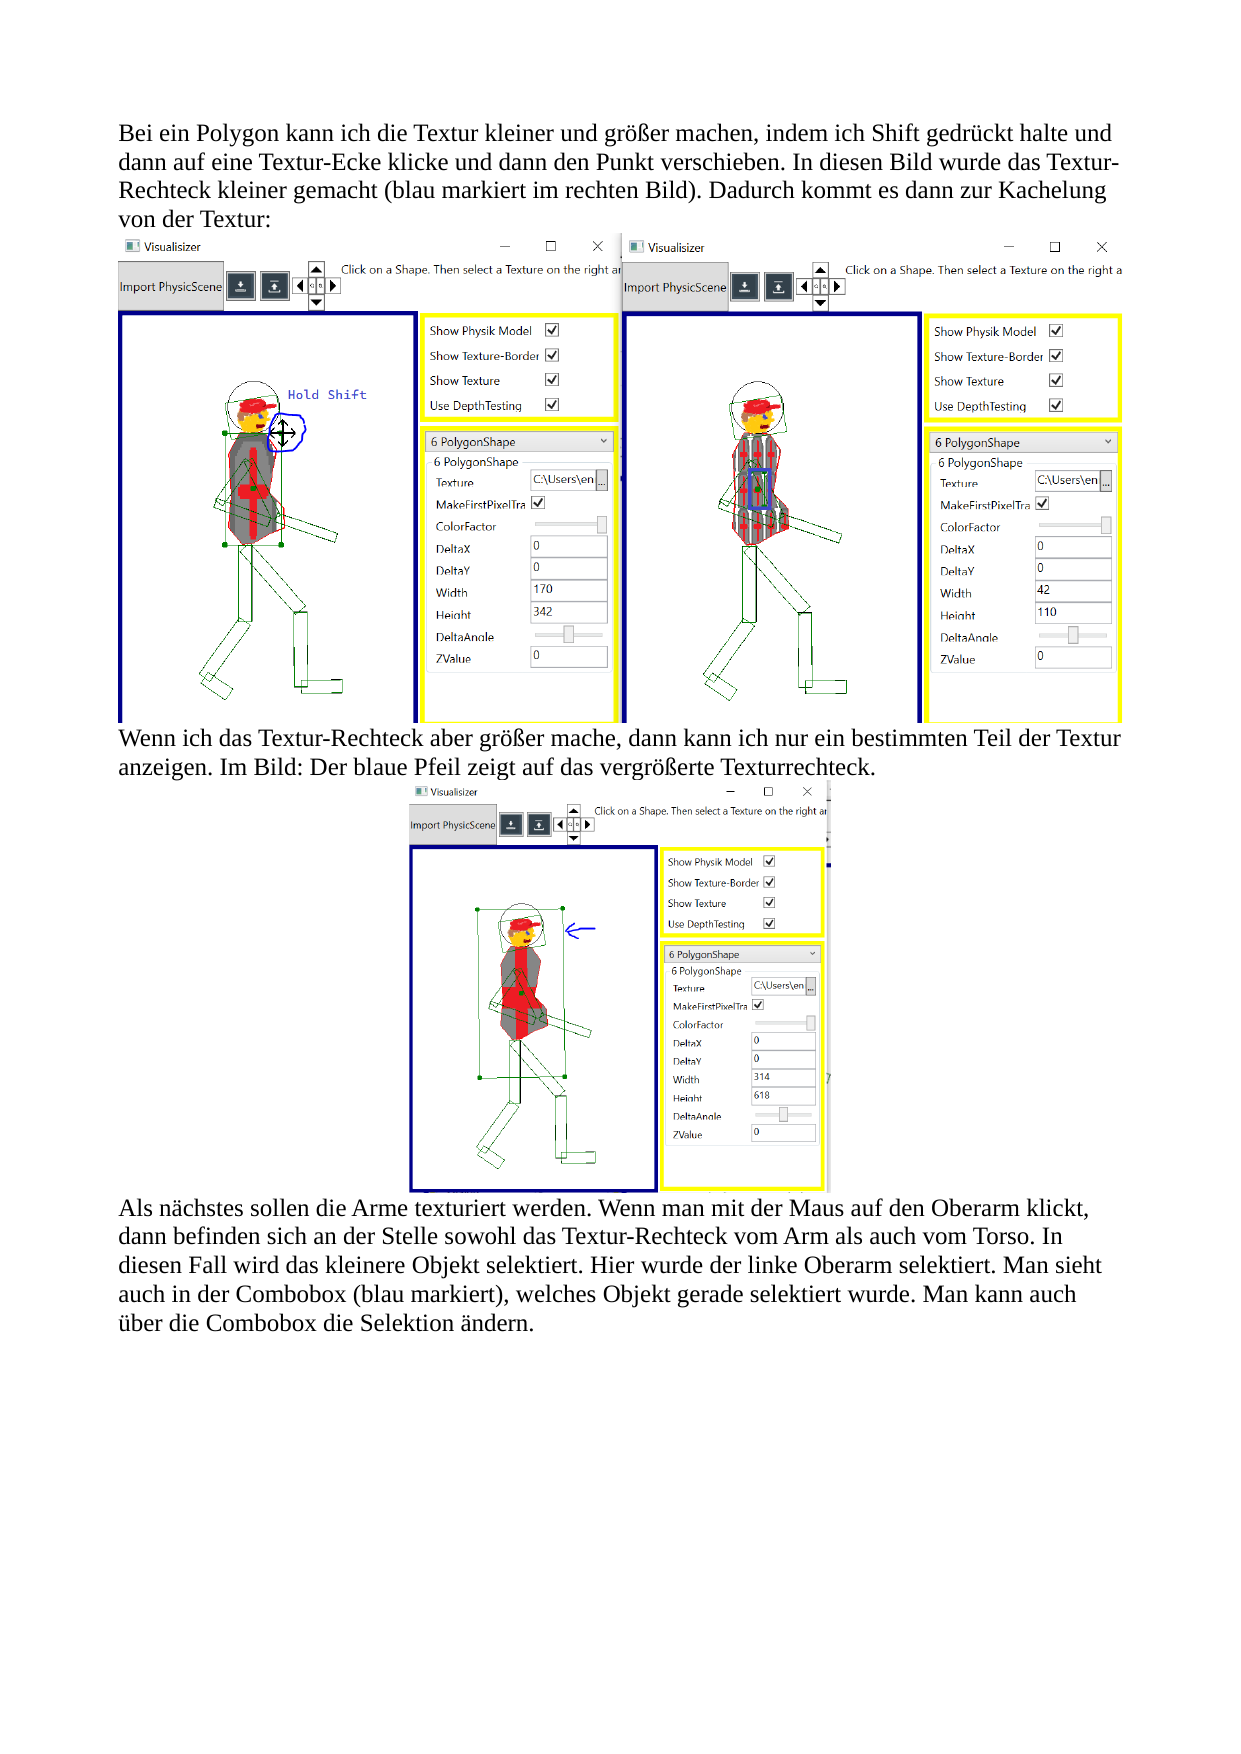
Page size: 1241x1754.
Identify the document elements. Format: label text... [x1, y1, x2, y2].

text Als nächstes sollen die Arme texturiert werden. Wenn man mit der Maus auf den Oberarm klickt, dann befinden sich an der Stelle sowohl das Textur-Rechteck vom Arm als auch vom Torso. In diesen Fall wird das kleinere Objekt selektiert. Hier wurde der linke Oberarm selektiert. Man sieht auch in der Combobox (blau markiert), welches Objekt gerade selektiert wurde. Man kann auch über die Combobox die Selektion ändern. [118, 780, 1122, 1336]
picture [409, 780, 831, 1193]
text Wenn ich das Textur-Rechteck aber größer mache, dann kann ich nur ein bestimmten Teil der Textur anzeigen. Im Bild: Der blaue Pfeil zeigt auf das vergrößerte Texturrechteck. [118, 723, 1122, 780]
picture [118, 233, 1123, 723]
text Bei ein Polygon kann ich die Textur kleiner und größer machen, indem ich Shift gedrückt halte und dann auf eine Textur-Ecke klicke und dann den Punkt verschieben. In diesen Bild wurde das Textur-Rechteck kleiner gemacht (blau markiert im rechten Bild). Dadurch kommt es dann zur Kachelung von der Textur: [118, 118, 1122, 233]
